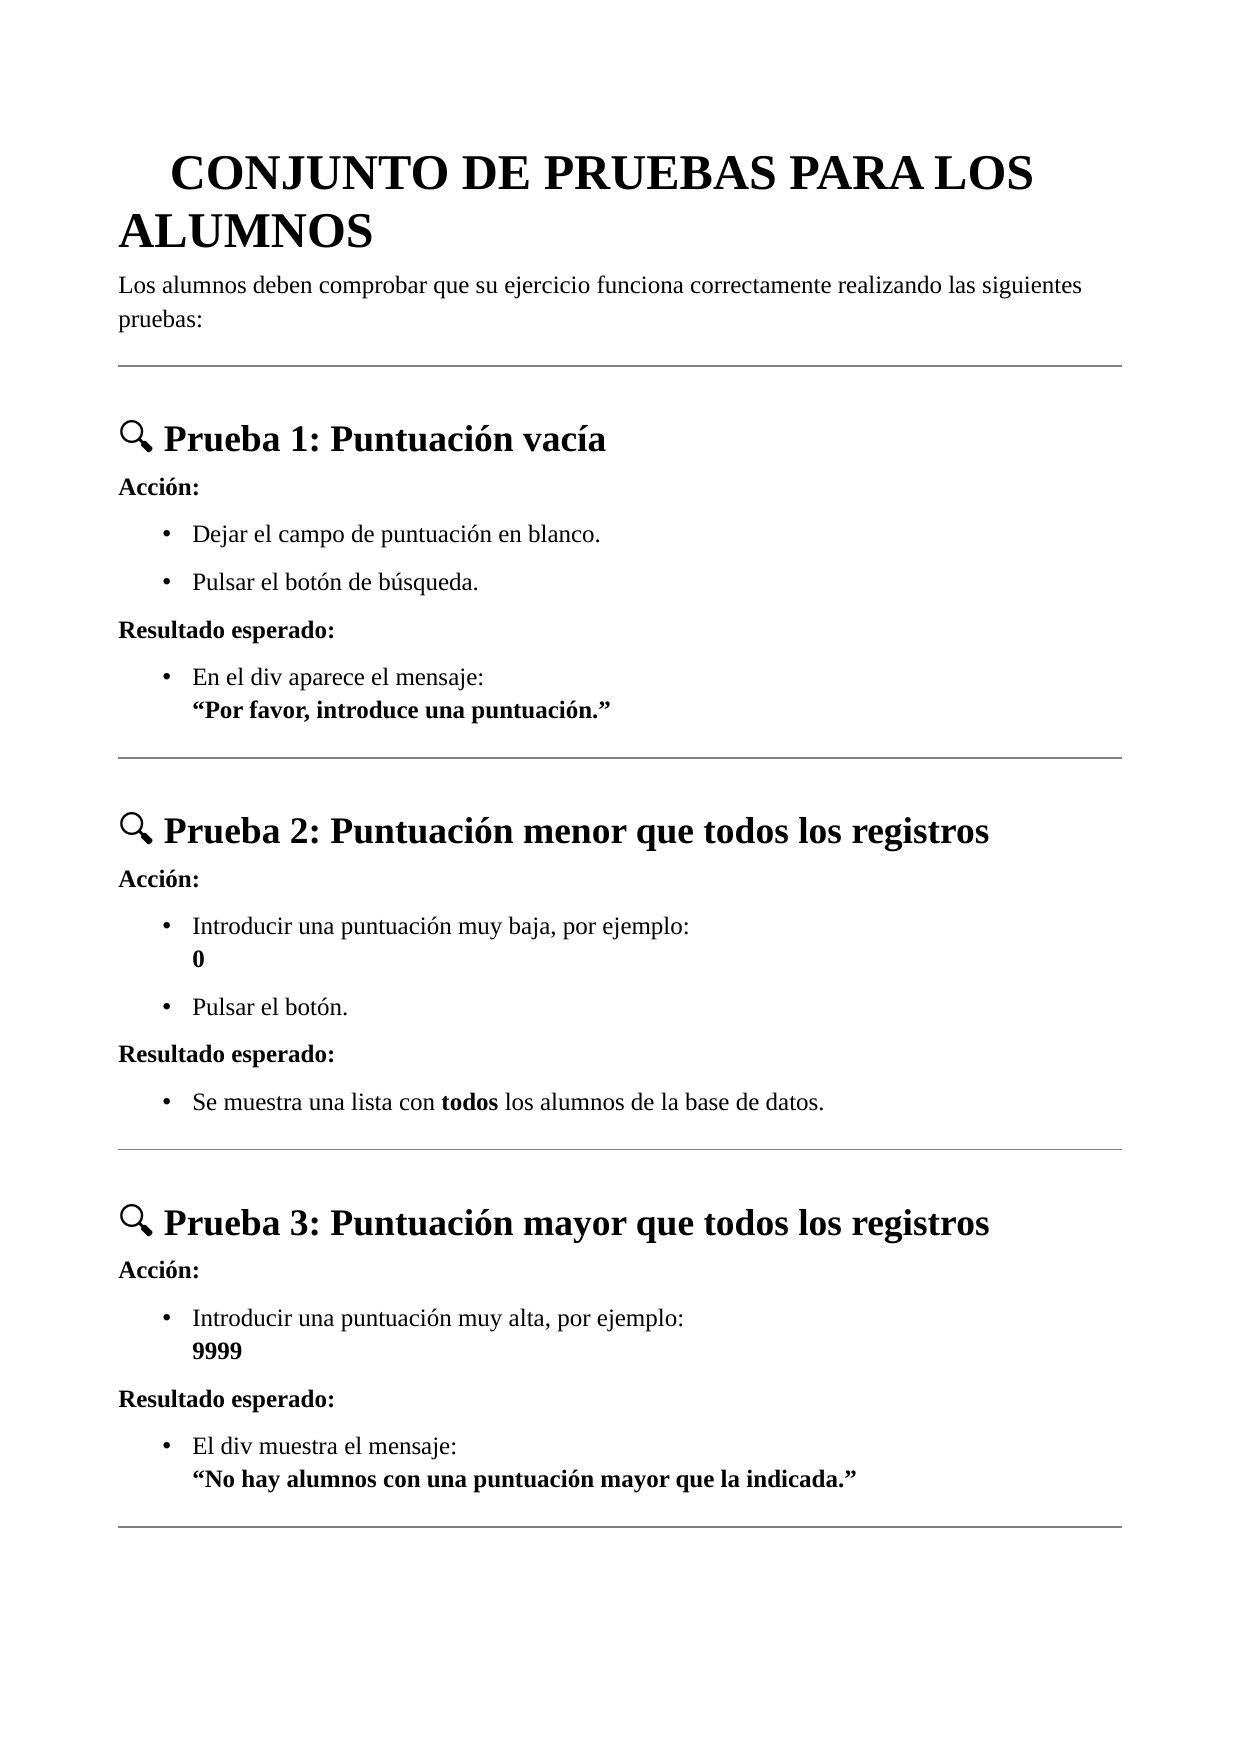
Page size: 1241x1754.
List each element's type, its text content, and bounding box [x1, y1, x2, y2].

text Resultado esperado: [118, 1384, 1122, 1412]
text Los alumnos deben comprobar que su ejercicio funciona correctamente realizando las siguientes pruebas: [118, 271, 1122, 332]
subtitle 🔍 Prueba 1: Puntuación vacía [118, 416, 1122, 459]
list Pulsar el botón. [162, 992, 1122, 1021]
list Introducir una puntuación muy baja, por ejemplo: 0 [162, 911, 1122, 973]
list Se muestra una lista con todos los alumnos de la base de datos. [162, 1087, 1122, 1116]
text Resultado esperado: [118, 1039, 1122, 1068]
text Resultado esperado: [118, 615, 1122, 643]
list Dejar el campo de puntuación en blanco. [162, 519, 1122, 548]
subtitle 🧪 CONJUNTO DE PRUEBAS PARA LOS ALUMNOS [118, 143, 1122, 258]
list En el div aparece el mensaje: “Por favor, introduce una puntuación.” [162, 662, 1122, 724]
text Acción: [118, 864, 1122, 892]
list El div muestra el mensaje: “No hay alumnos con una puntuación mayor que la indicada.” [162, 1431, 1122, 1493]
list Pulsar el botón de búsqueda. [162, 567, 1122, 596]
subtitle 🔍 Prueba 2: Puntuación menor que todos los registros [118, 808, 1122, 851]
text Acción: [118, 1256, 1122, 1284]
subtitle 🔍 Prueba 3: Puntuación mayor que todos los registros [118, 1200, 1122, 1243]
text Acción: [118, 472, 1122, 501]
list Introducir una puntuación muy alta, por ejemplo: 9999 [162, 1303, 1122, 1365]
